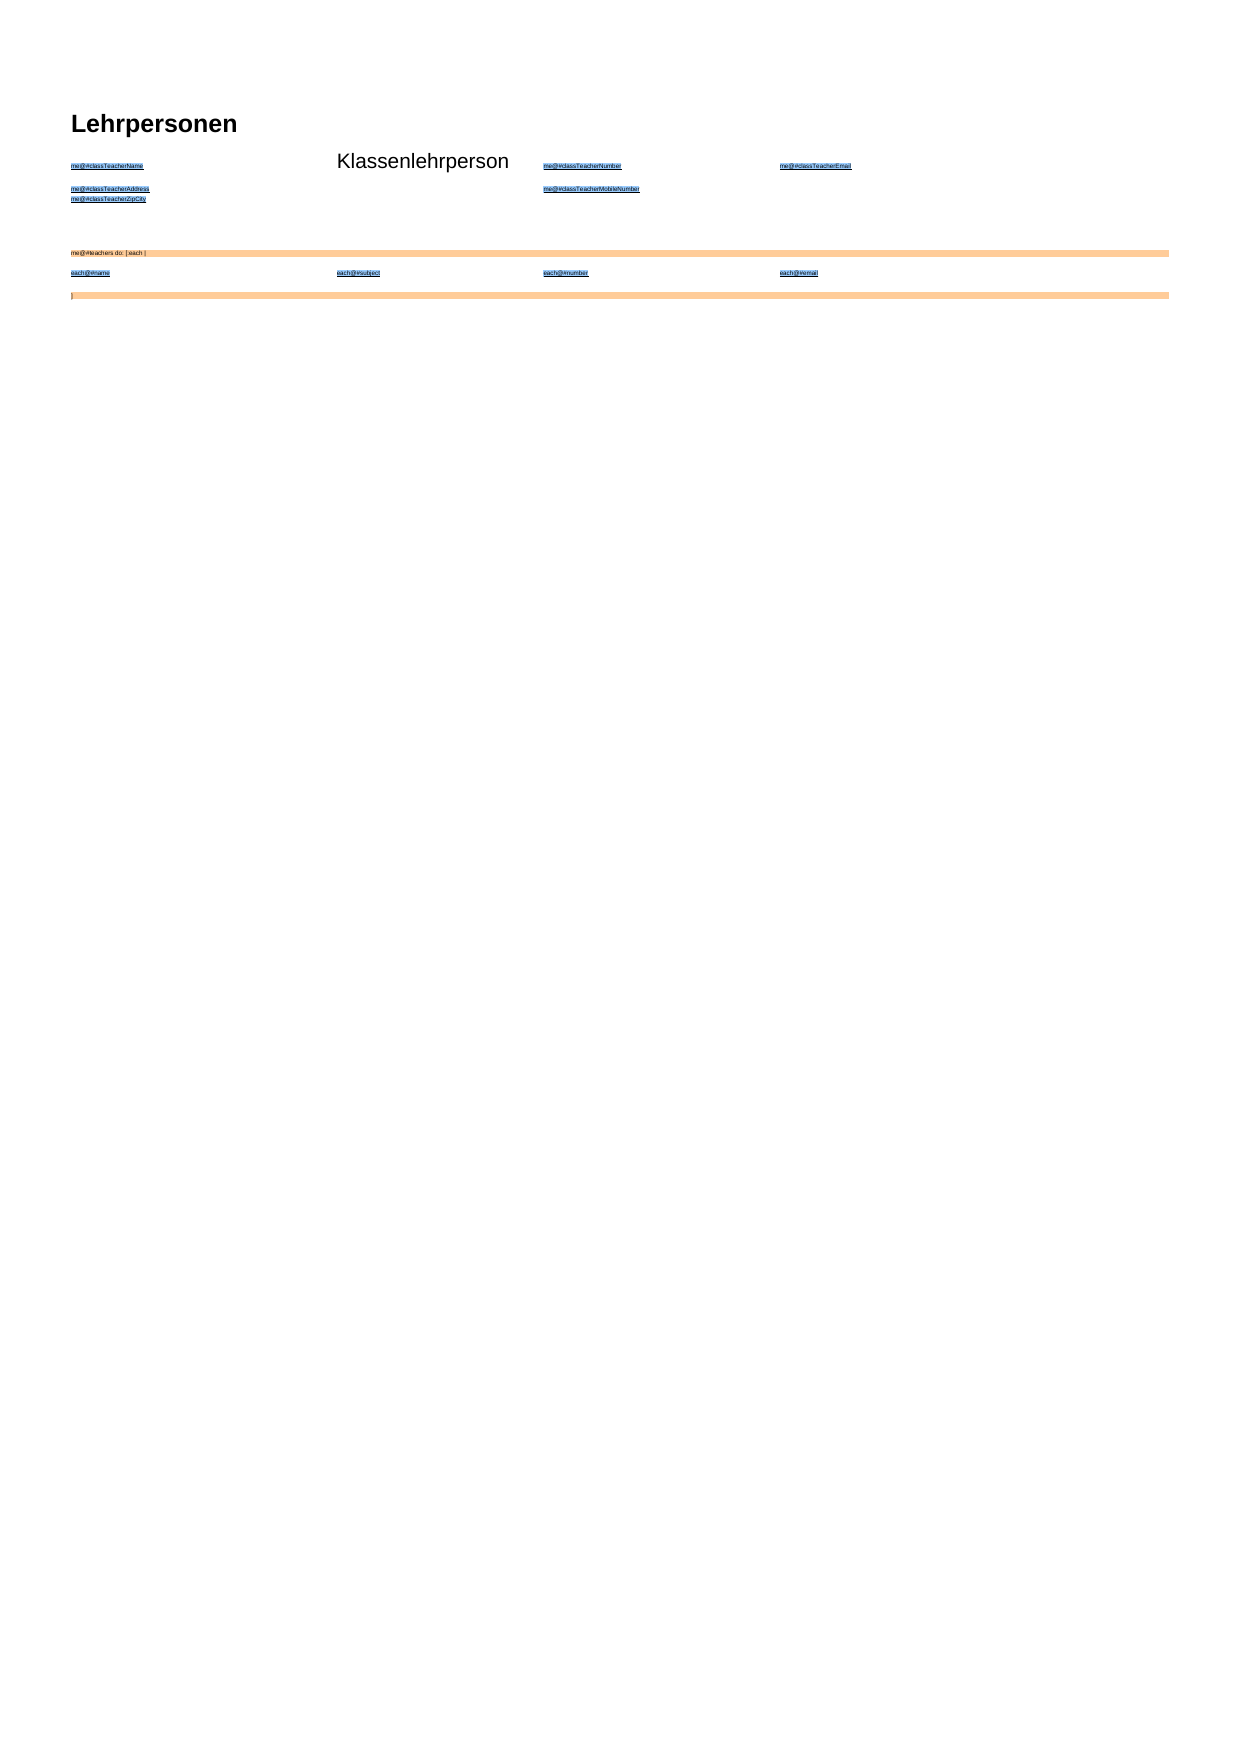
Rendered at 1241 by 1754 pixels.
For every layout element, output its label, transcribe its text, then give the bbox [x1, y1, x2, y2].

text me@#classTeacherZipCity [146, 196, 1169, 203]
text ] [71, 292, 1169, 299]
list each@#name each@#subject each@#number each@#email [71, 257, 1169, 280]
text me@#teachers do: [:each | [71, 250, 1169, 257]
text me@#classTeacherAddress me@#classTeacherMobileNumber [71, 173, 1169, 196]
text Lehrpersonen [71, 109, 1169, 137]
text me@#classTeacherName Klassenlehrperson me@#classTeacherNumber me@#classTeacherEmail [71, 150, 1169, 173]
